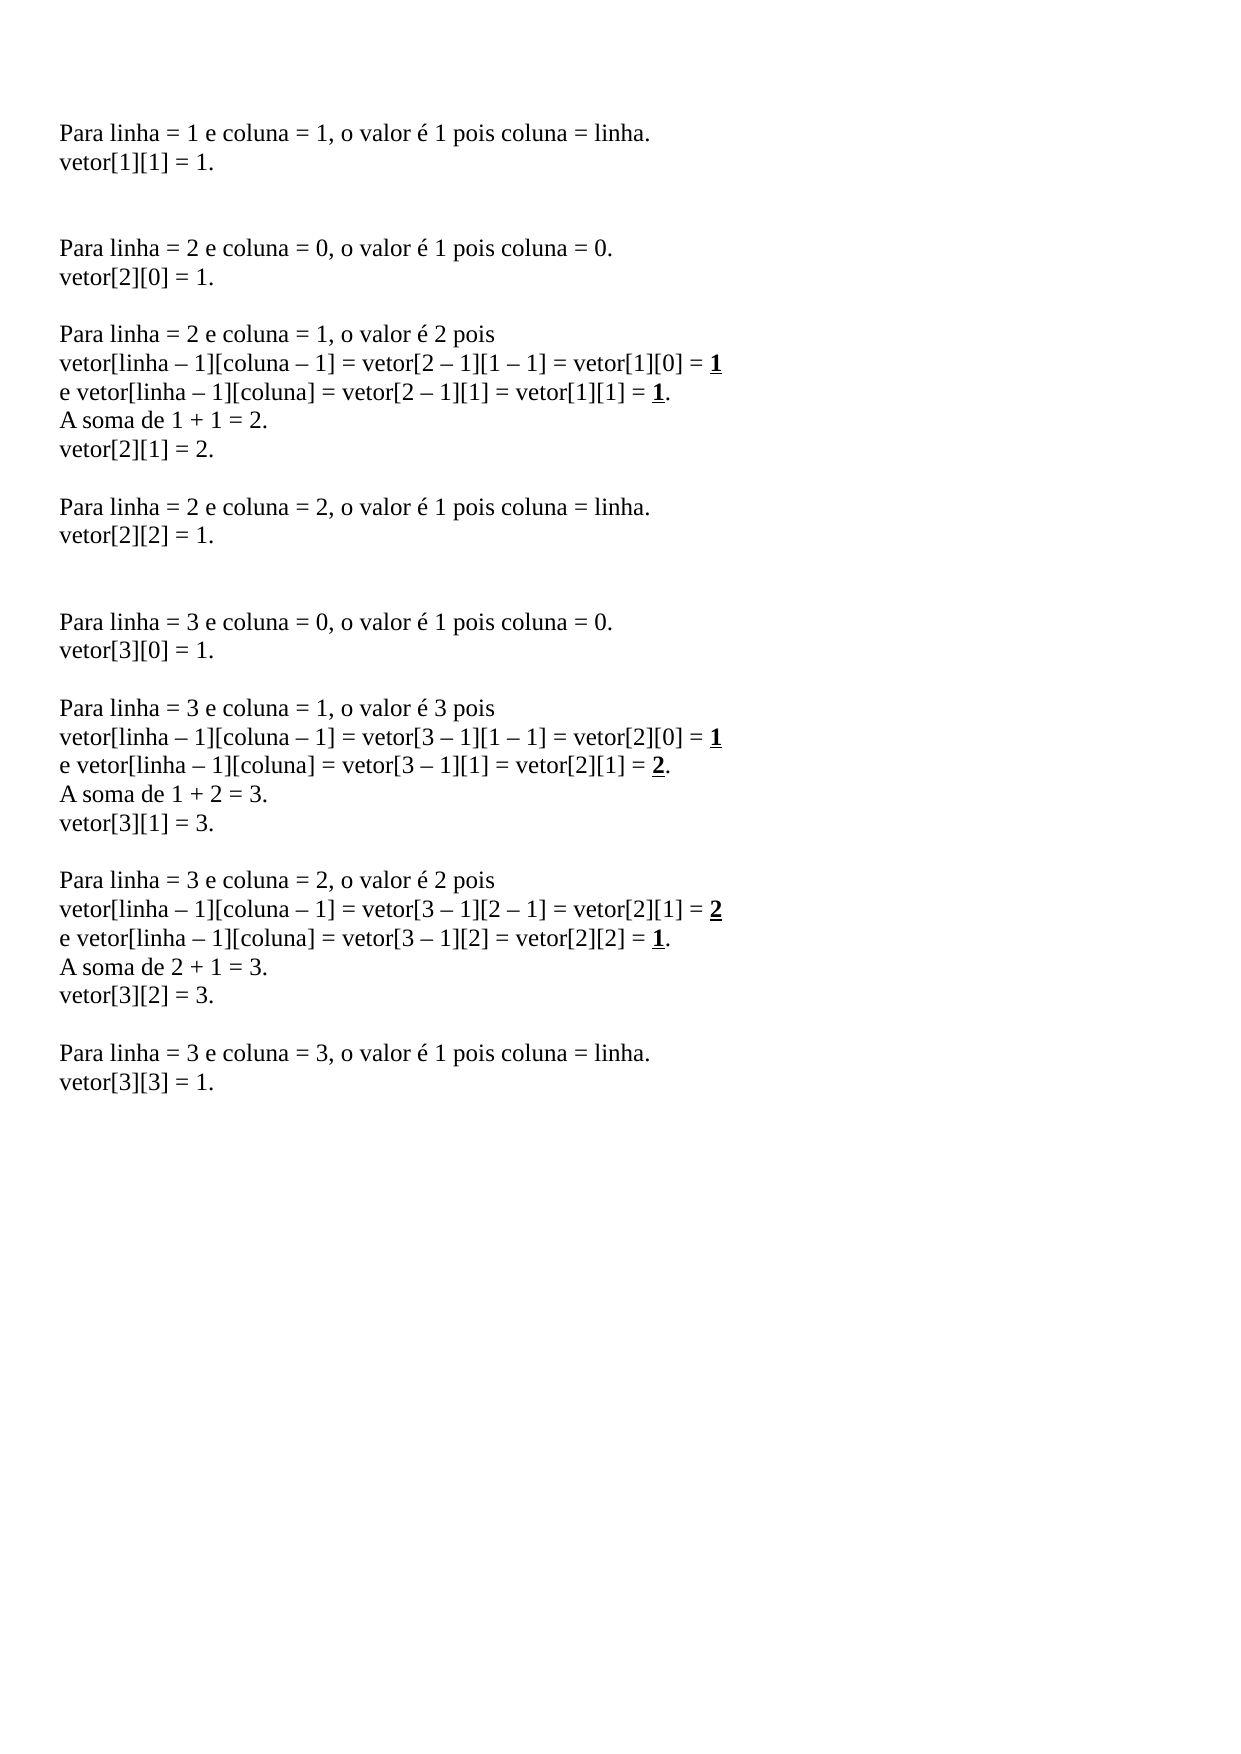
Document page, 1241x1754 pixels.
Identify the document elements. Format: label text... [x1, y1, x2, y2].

text Para linha = 2 e coluna = 2, o valor é 1 pois coluna = linha. [59, 492, 1181, 521]
text e vetor[linha – 1][coluna] = vetor[3 – 1][1] = vetor[2][1] = 2. [59, 751, 1181, 779]
text vetor[3][2] = 3. [59, 981, 1181, 1009]
text vetor[3][3] = 1. [59, 1067, 1181, 1096]
text vetor[1][1] = 1. [59, 147, 1181, 176]
text vetor[3][1] = 3. [59, 808, 1181, 837]
text vetor[2][2] = 1. [59, 521, 1181, 549]
text vetor[3][0] = 1. [59, 636, 1181, 664]
text vetor[linha – 1][coluna – 1] = vetor[2 – 1][1 – 1] = vetor[1][0] = 1 [59, 348, 1181, 377]
text vetor[linha – 1][coluna – 1] = vetor[3 – 1][2 – 1] = vetor[2][1] = 2 [59, 894, 1181, 923]
text A soma de 2 + 1 = 3. [59, 952, 1181, 981]
text Para linha = 3 e coluna = 3, o valor é 1 pois coluna = linha. [59, 1038, 1181, 1067]
text Para linha = 1 e coluna = 1, o valor é 1 pois coluna = linha. [59, 118, 1181, 147]
text e vetor[linha – 1][coluna] = vetor[3 – 1][2] = vetor[2][2] = 1. [59, 923, 1181, 952]
text vetor[2][1] = 2. [59, 434, 1181, 463]
text vetor[2][0] = 1. [59, 262, 1181, 291]
text Para linha = 3 e coluna = 0, o valor é 1 pois coluna = 0. [59, 607, 1181, 636]
text vetor[linha – 1][coluna – 1] = vetor[3 – 1][1 – 1] = vetor[2][0] = 1 [59, 722, 1181, 751]
text A soma de 1 + 1 = 2. [59, 406, 1181, 434]
text e vetor[linha – 1][coluna] = vetor[2 – 1][1] = vetor[1][1] = 1. [59, 377, 1181, 406]
text A soma de 1 + 2 = 3. [59, 779, 1181, 808]
text Para linha = 2 e coluna = 0, o valor é 1 pois coluna = 0. [59, 233, 1181, 262]
text Para linha = 3 e coluna = 2, o valor é 2 pois [59, 866, 1181, 894]
text Para linha = 3 e coluna = 1, o valor é 3 pois [59, 693, 1181, 722]
text Para linha = 2 e coluna = 1, o valor é 2 pois [59, 319, 1181, 348]
